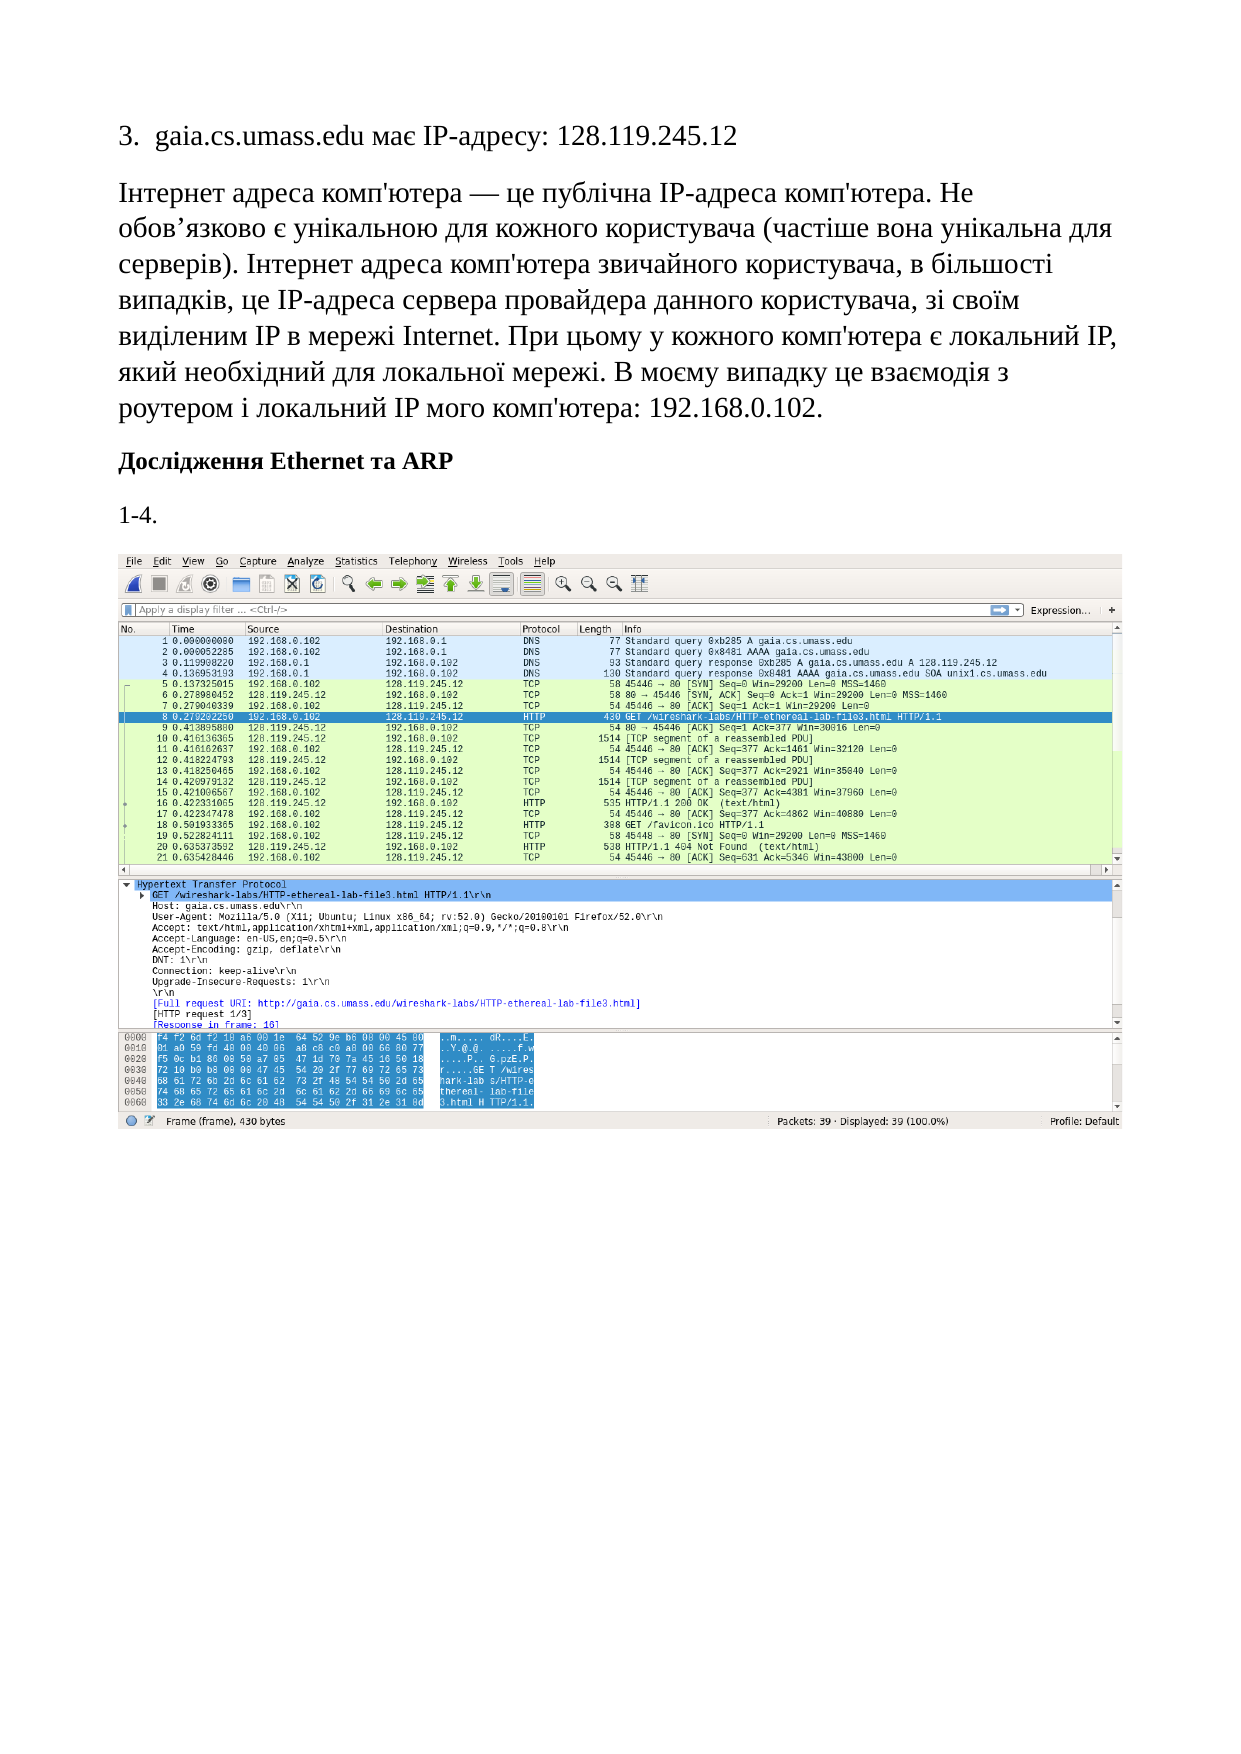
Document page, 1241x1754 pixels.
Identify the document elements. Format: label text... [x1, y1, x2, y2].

picture [118, 554, 1123, 1129]
subtitle Дослідження Ethernet та ARP [118, 446, 1122, 475]
text 1-4. [118, 500, 1122, 529]
list 3. gaia.cs.umass.edu має IP-адресу: 128.119.245.12 [118, 118, 1122, 152]
list Інтернет адреса комп'ютера — це публічна IP-адреса комп'ютера. Не обов’язково є унікальною для кожного користувача (частіше вона унікальна для серверів). Інтернет адреса комп'ютера звичайного користувача, в більшості випадків, це IP-адреса сервера провайдера данного користувача, зі своїм виділеним IP в мережі Internet. При цьому у кожного комп'ютера є локальний IP, який необхідний для локальної мережі. В моєму випадку це взаємодія з роутером і локальний IP мого комп'ютера: 192.168.0.102. [118, 175, 1122, 423]
